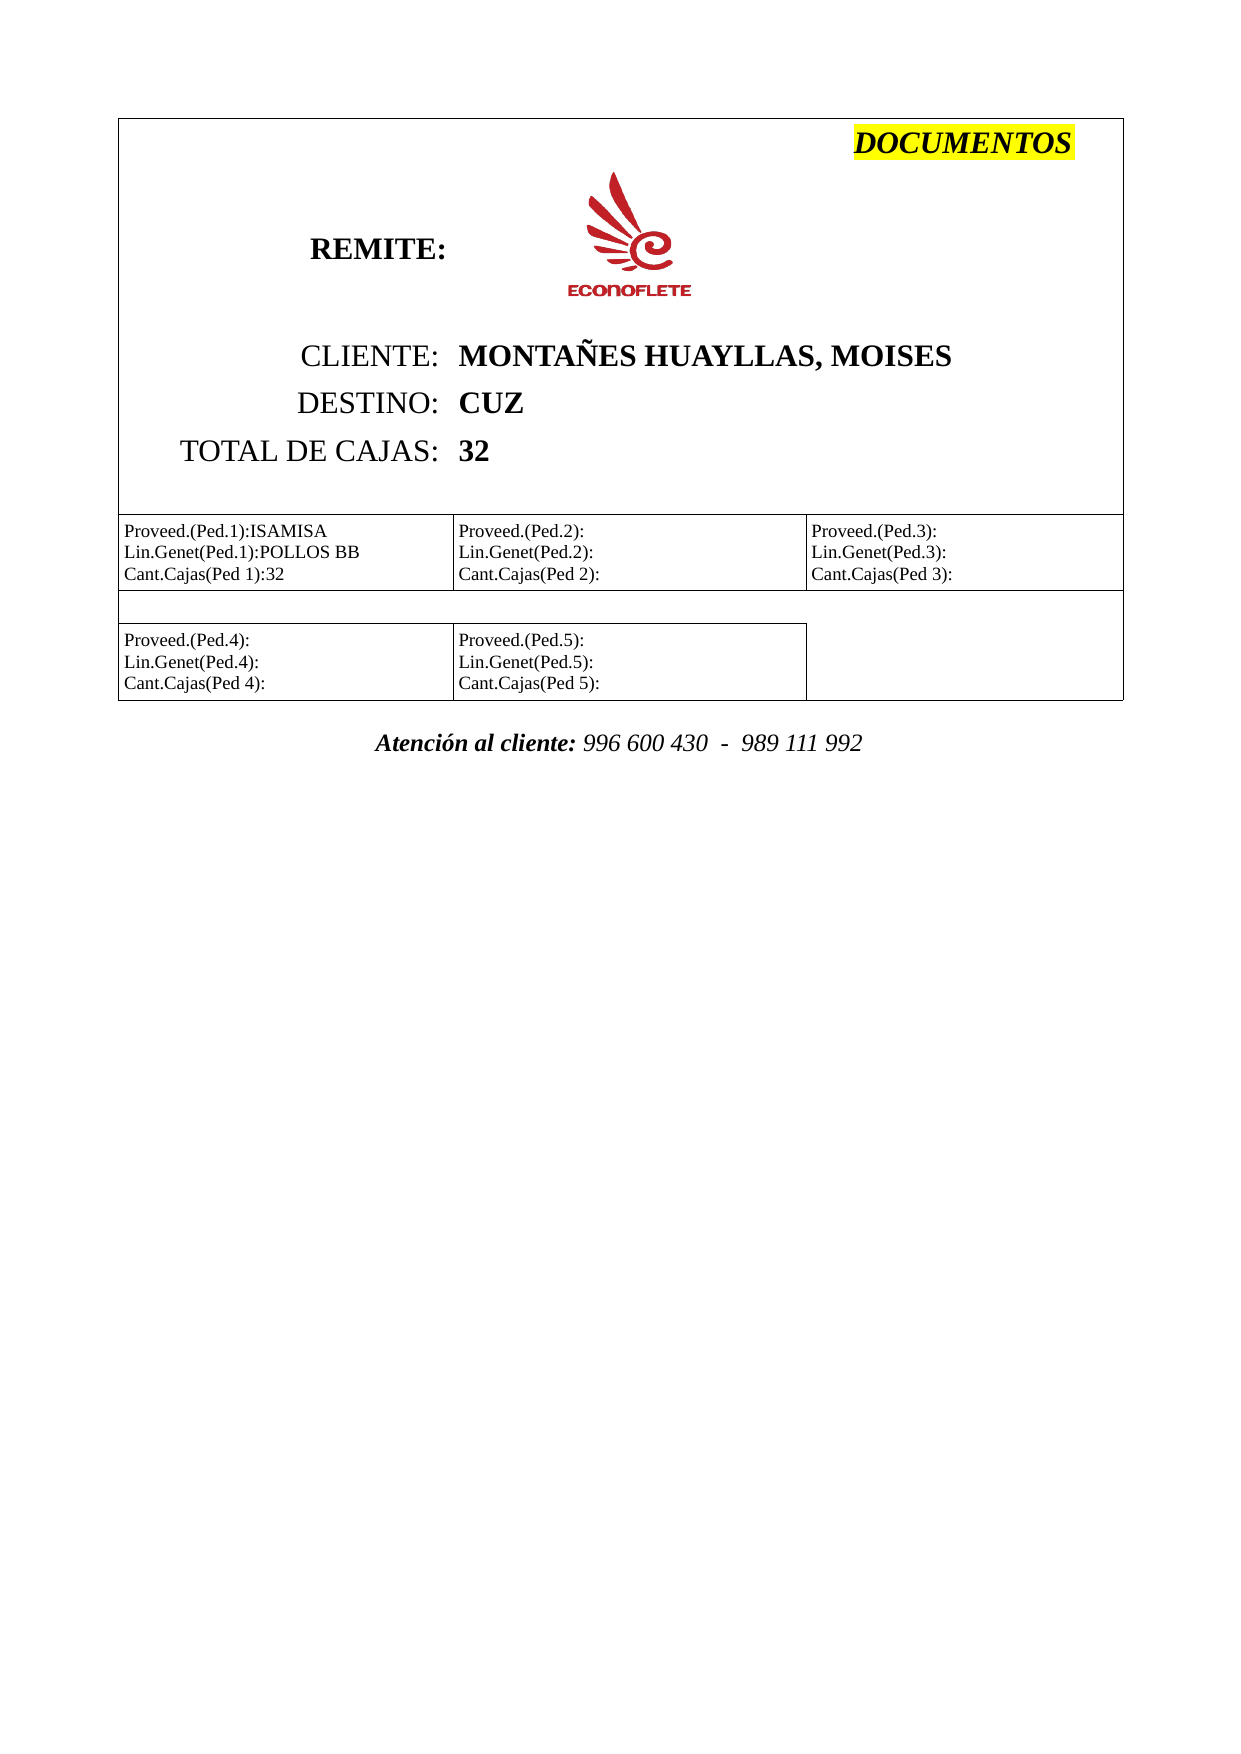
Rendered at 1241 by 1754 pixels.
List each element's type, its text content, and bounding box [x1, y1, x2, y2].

table_cell TOTAL DE CAJAS: [119, 426, 453, 474]
table_cell Proveed.(Ped.1):ISAMISA Lin.Genet(Ped.1):POLLOS BB Cant.Cajas(Ped 1):32 [119, 515, 453, 590]
table_cell [119, 591, 453, 623]
table_cell [453, 166, 806, 332]
table_cell CLIENTE: [119, 332, 453, 379]
table_cell [807, 623, 1123, 699]
table_cell [806, 591, 1123, 623]
table_cell Proveed.(Ped.3): Lin.Genet(Ped.3): Cant.Cajas(Ped 3): [807, 515, 1123, 590]
table_cell [806, 379, 1123, 426]
table_cell [453, 474, 806, 514]
table_header [453, 119, 806, 166]
table_cell Proveed.(Ped.2): Lin.Genet(Ped.2): Cant.Cajas(Ped 2): [454, 515, 806, 590]
table_cell [806, 166, 1123, 332]
table_cell Proveed.(Ped.5): Lin.Genet(Ped.5): Cant.Cajas(Ped 5): [454, 624, 806, 699]
table_cell [806, 474, 1123, 514]
table_cell [119, 474, 453, 514]
table_cell MONTAÑES HUAYLLAS, MOISES [453, 332, 1123, 379]
table_header [119, 119, 453, 166]
table_cell CUZ [453, 379, 806, 426]
table_cell DESTINO: [119, 379, 453, 426]
table_cell 32 [453, 426, 1123, 474]
text Atención al cliente: 996 600 430 - 989 111 992 [118, 728, 1122, 757]
table_cell Proveed.(Ped.4): Lin.Genet(Ped.4): Cant.Cajas(Ped 4): [119, 624, 453, 699]
picture [552, 171, 707, 297]
table_cell REMITE: [119, 166, 453, 332]
table_header DOCUMENTOS [806, 119, 1123, 166]
table_cell [453, 591, 806, 623]
